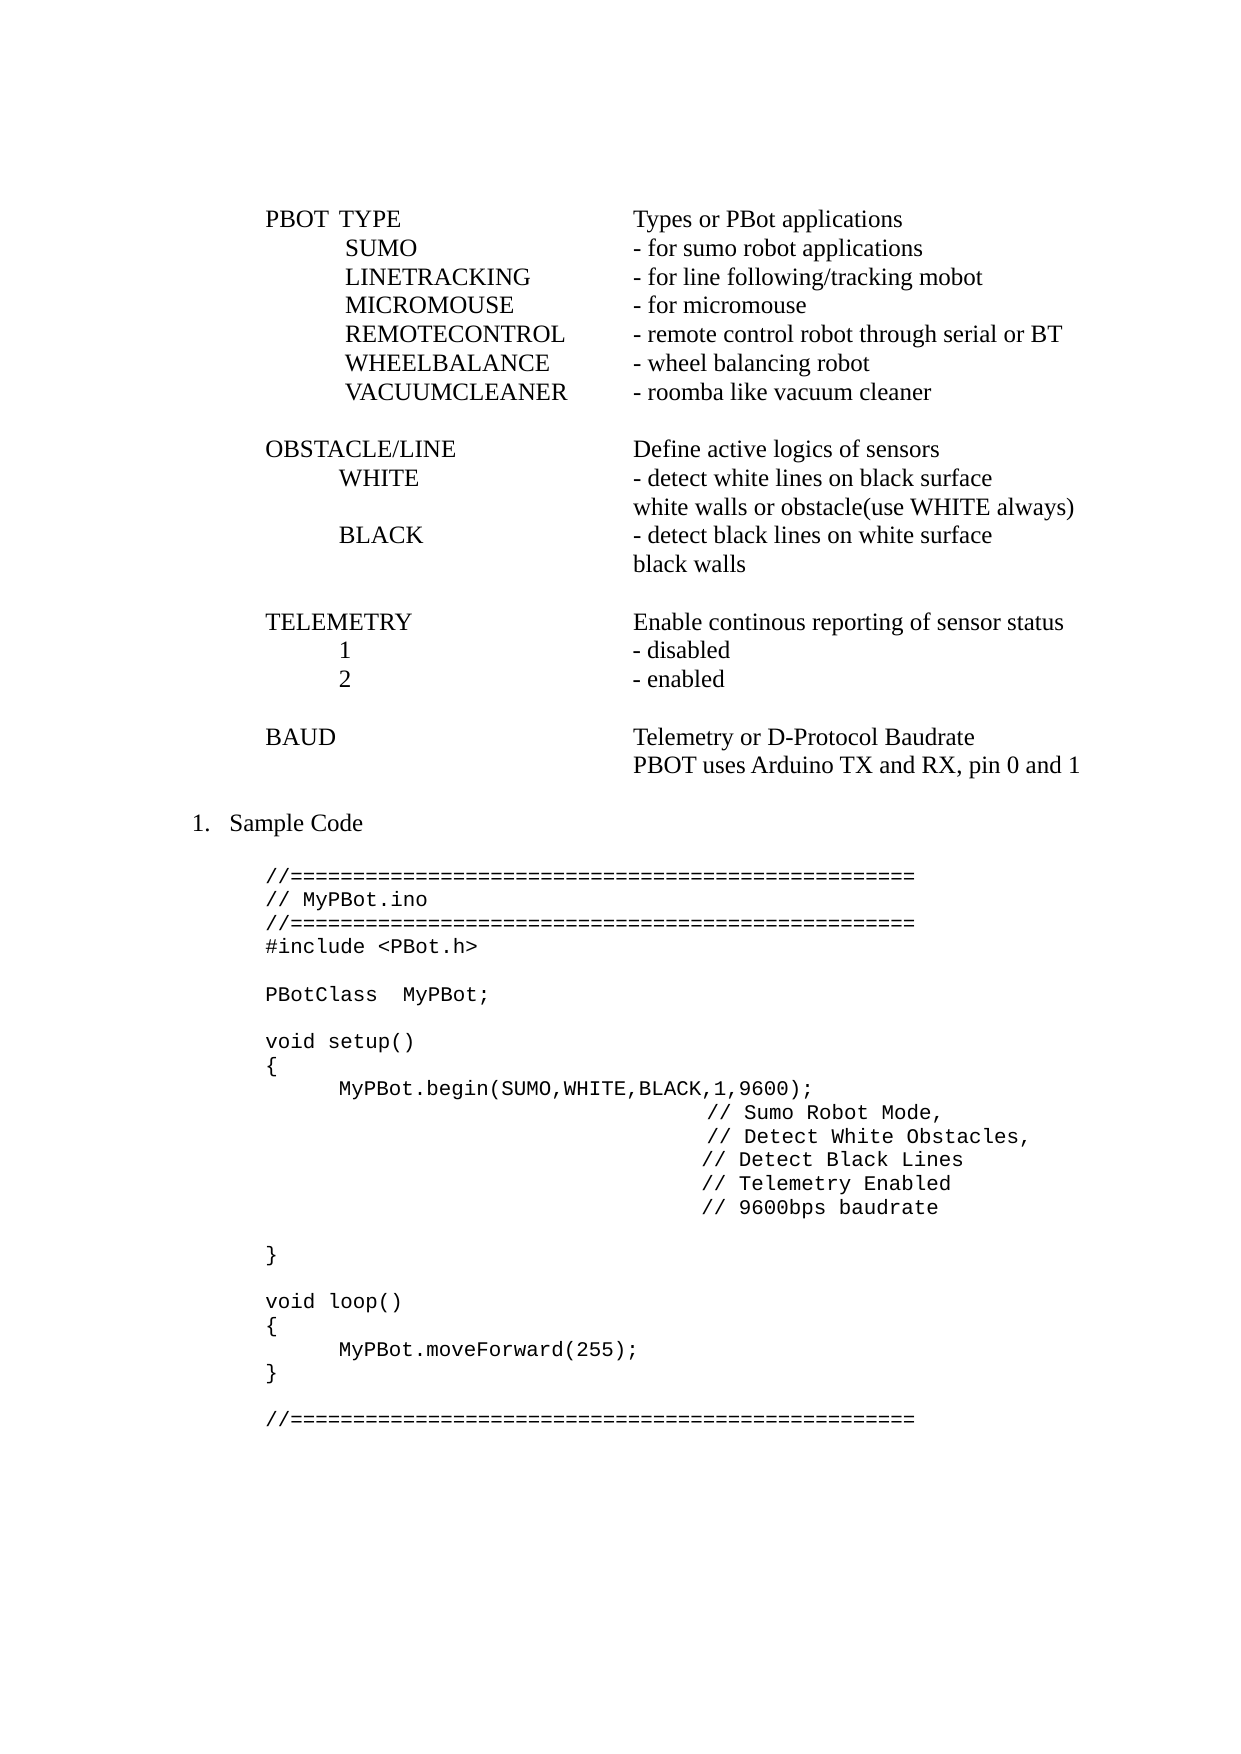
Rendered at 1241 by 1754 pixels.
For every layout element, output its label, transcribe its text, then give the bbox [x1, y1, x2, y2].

text PBotClass MyPBot; [192, 984, 1122, 1007]
text LINETRACKING - for line following/tracking mobot [265, 262, 1122, 291]
text // 9600bps baudrate [265, 1197, 1122, 1220]
text // Detect White Obstacles, [265, 1126, 1122, 1149]
text // MyPBot.ino [192, 889, 1122, 913]
text MyPBot.moveForward(255); [192, 1338, 1122, 1362]
text REMOTECONTROL - remote control robot through serial or BT [265, 319, 1122, 348]
text PBOT TYPE Types or PBot applications [118, 204, 1122, 233]
text white walls or obstacle(use WHITE always) [559, 492, 1122, 521]
list - disabled [338, 636, 1122, 664]
text // Detect Black Lines [265, 1149, 1122, 1173]
text #include <PBot.h> [192, 937, 1122, 960]
text BLACK - detect black lines on white surface [118, 521, 1122, 549]
text void loop() [192, 1291, 1122, 1315]
text { [192, 1055, 1122, 1078]
text { [192, 1315, 1122, 1338]
text void setup() [192, 1031, 1122, 1055]
text OBSTACLE/LINE Define active logics of sensors [118, 434, 1122, 463]
text //================================================== [192, 1409, 1122, 1433]
text SUMO - for sumo robot applications [265, 233, 1122, 262]
text TELEMETRY Enable continous reporting of sensor status [118, 607, 1122, 636]
text WHITE - detect white lines on black surface [118, 463, 1122, 492]
text } [192, 1244, 1122, 1268]
text //================================================== [192, 913, 1122, 937]
text PBOT uses Arduino TX and RX, pin 0 and 1 [265, 751, 1122, 779]
text // Telemetry Enabled [265, 1173, 1122, 1197]
text black walls [633, 549, 1122, 578]
text BAUD Telemetry or D-Protocol Baudrate [265, 722, 1122, 751]
text MyPBot.begin(SUMO,WHITE,BLACK,1,9600); [265, 1078, 1122, 1102]
text } [192, 1362, 1122, 1386]
text MICROMOUSE - for micromouse [265, 291, 1122, 319]
text // Sumo Robot Mode, [633, 1102, 1122, 1126]
list Sample Code [192, 808, 1122, 837]
list - enabled [338, 664, 1122, 693]
text //================================================== [192, 866, 1122, 889]
text WHEELBALANCE - wheel balancing robot [265, 348, 1122, 377]
text VACUUMCLEANER - roomba like vacuum cleaner [265, 377, 1122, 406]
